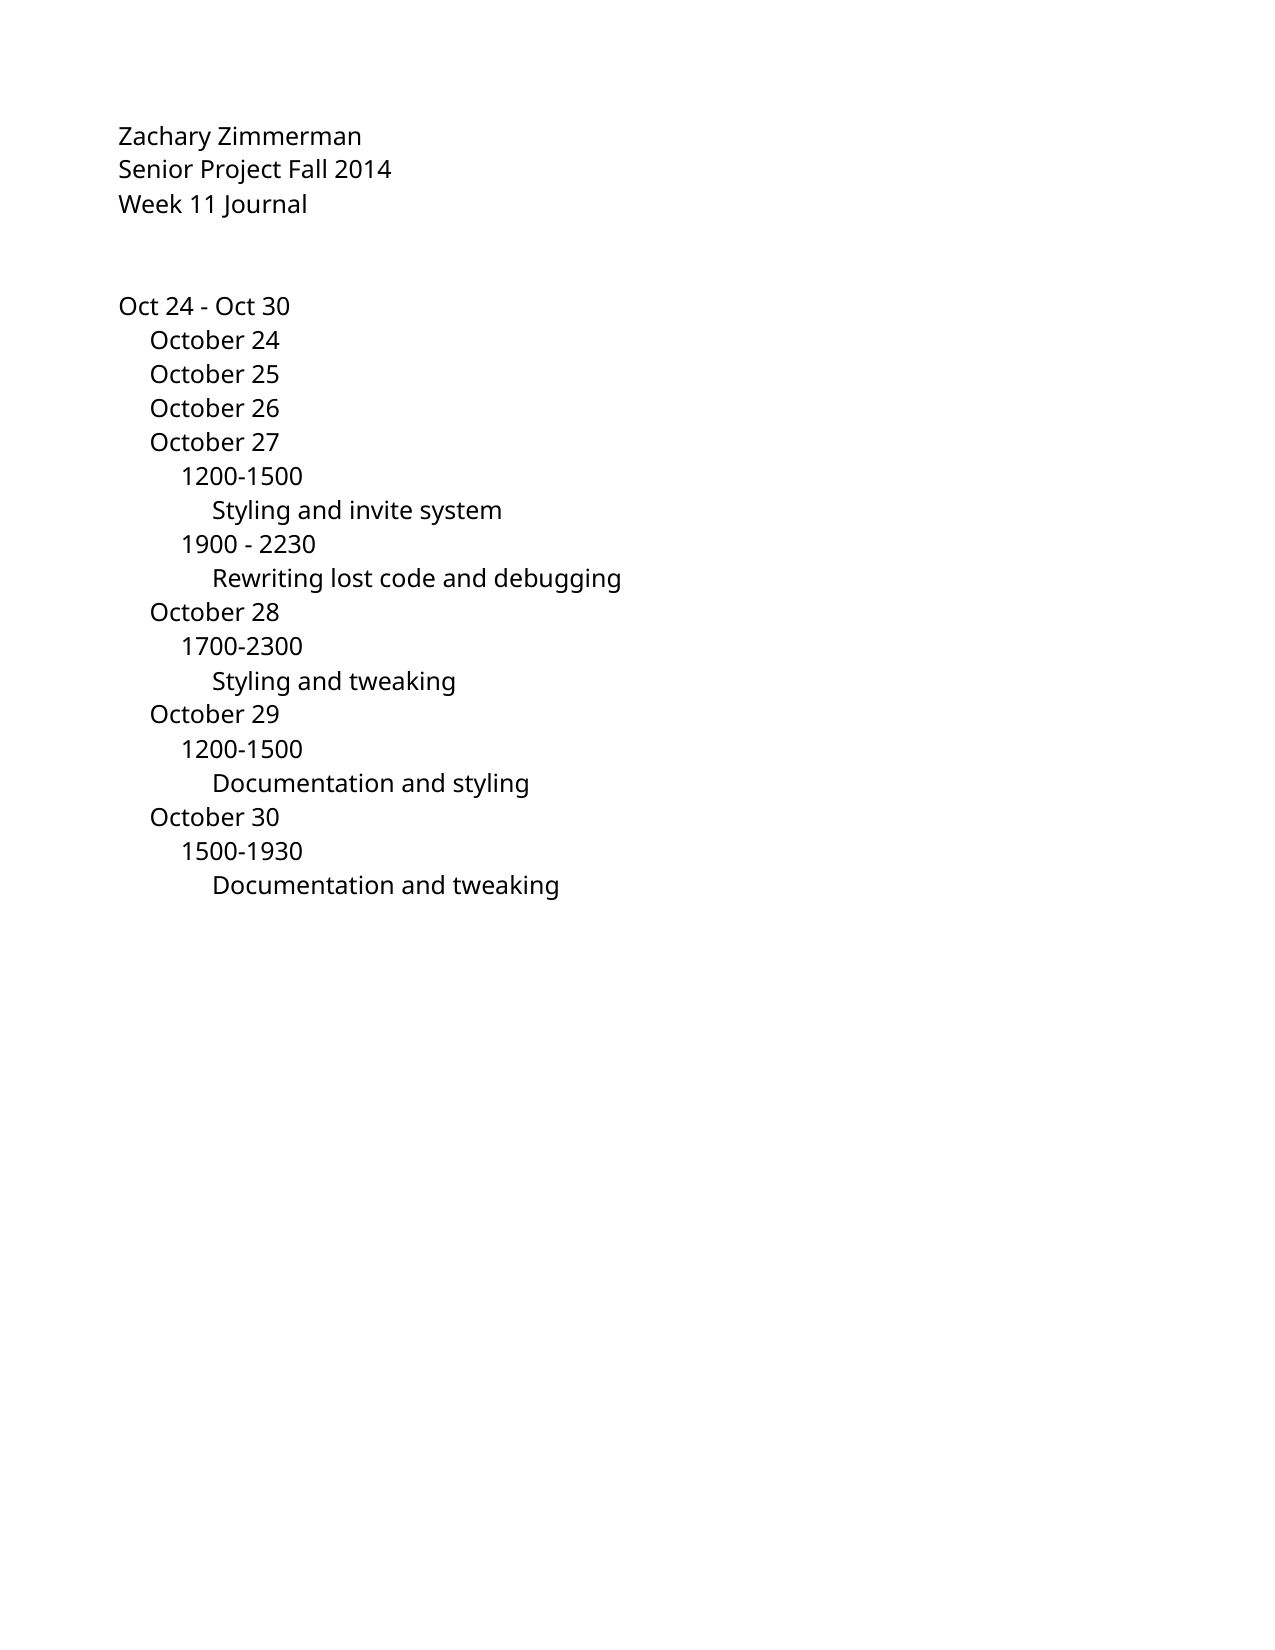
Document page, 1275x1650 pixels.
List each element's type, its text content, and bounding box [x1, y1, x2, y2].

text October 27 [118, 425, 1157, 459]
text Zachary Zimmerman [118, 118, 1157, 152]
text Senior Project Fall 2014 [118, 152, 1157, 186]
text Oct 24 - Oct 30 [118, 288, 1157, 322]
text Week 11 Journal [118, 186, 1157, 220]
text October 29 [118, 697, 1157, 731]
text Rewriting lost code and debugging [118, 561, 1157, 595]
text 1700-2300 [118, 629, 1157, 663]
text Styling and tweaking [118, 663, 1157, 697]
text October 28 [118, 595, 1157, 629]
text October 26 [118, 391, 1157, 425]
text Documentation and styling [118, 765, 1157, 799]
text October 30 [118, 799, 1157, 833]
text 1500-1930 [118, 833, 1157, 867]
text October 25 [118, 357, 1157, 391]
text 1900 - 2230 [118, 527, 1157, 561]
text 1200-1500 [118, 459, 1157, 493]
text October 24 [118, 322, 1157, 357]
text 1200-1500 [118, 731, 1157, 765]
text Documentation and tweaking [118, 867, 1157, 902]
text Styling and invite system [118, 493, 1157, 527]
